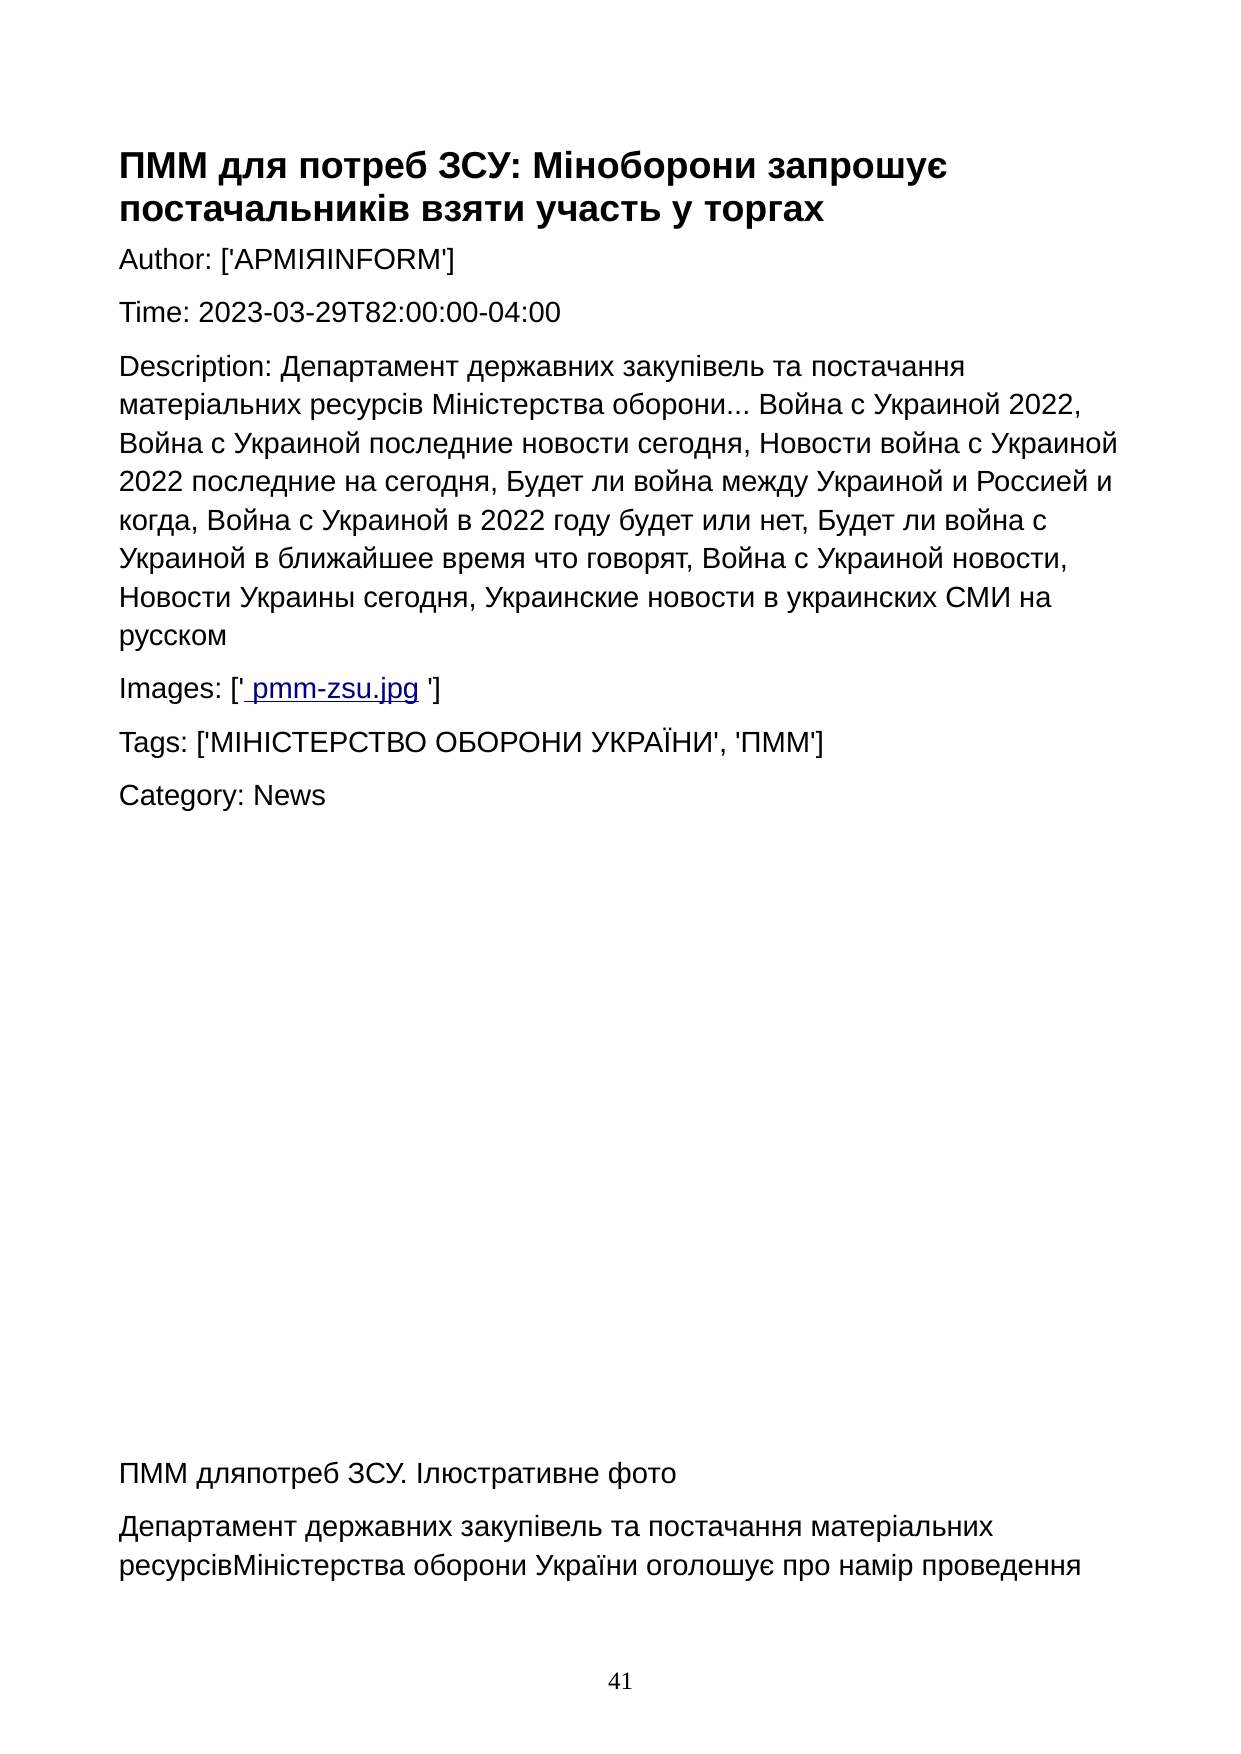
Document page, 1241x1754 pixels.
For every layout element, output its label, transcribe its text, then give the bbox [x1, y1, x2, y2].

text Description: Департамент державних закупівель та постачання матеріальних ресурсів Міністерства оборони... Война с Украиной 2022, Война с Украиной последние новости сегодня, Новости война с Украиной 2022 последние на сегодня, Будет ли война между Украиной и Россией и когда, Война с Украиной в 2022 году будет или нет, Будет ли война с Украиной в ближайшее время что говорят, Война с Украиной новости, Новости Украины сегодня, Украинские новости в украинских СМИ на русском [118, 348, 1122, 652]
text Tags: ['МІНІСТЕРСТВО ОБОРОНИ УКРАЇНИ', 'ПММ'] [118, 724, 1122, 758]
subtitle ПММ для потреб ЗСУ: Міноборони запрошує постачальників взяти участь у торгах [118, 143, 1122, 230]
text Author: ['АРМІЯINFORM'] [118, 242, 1122, 276]
text ПММ дляпотреб ЗСУ. Ілюстративне фото [118, 831, 1122, 1490]
text Category: News [118, 778, 1122, 811]
text Департамент державних закупівель та постачання матеріальних ресурсівМіністерства оборони України оголошує про намір проведення [118, 1509, 1122, 1581]
text Images: [' pmm-zsu.jpg '] [118, 671, 1122, 705]
text Time: 2023-03-29T82:00:00-04:00 [118, 295, 1122, 329]
